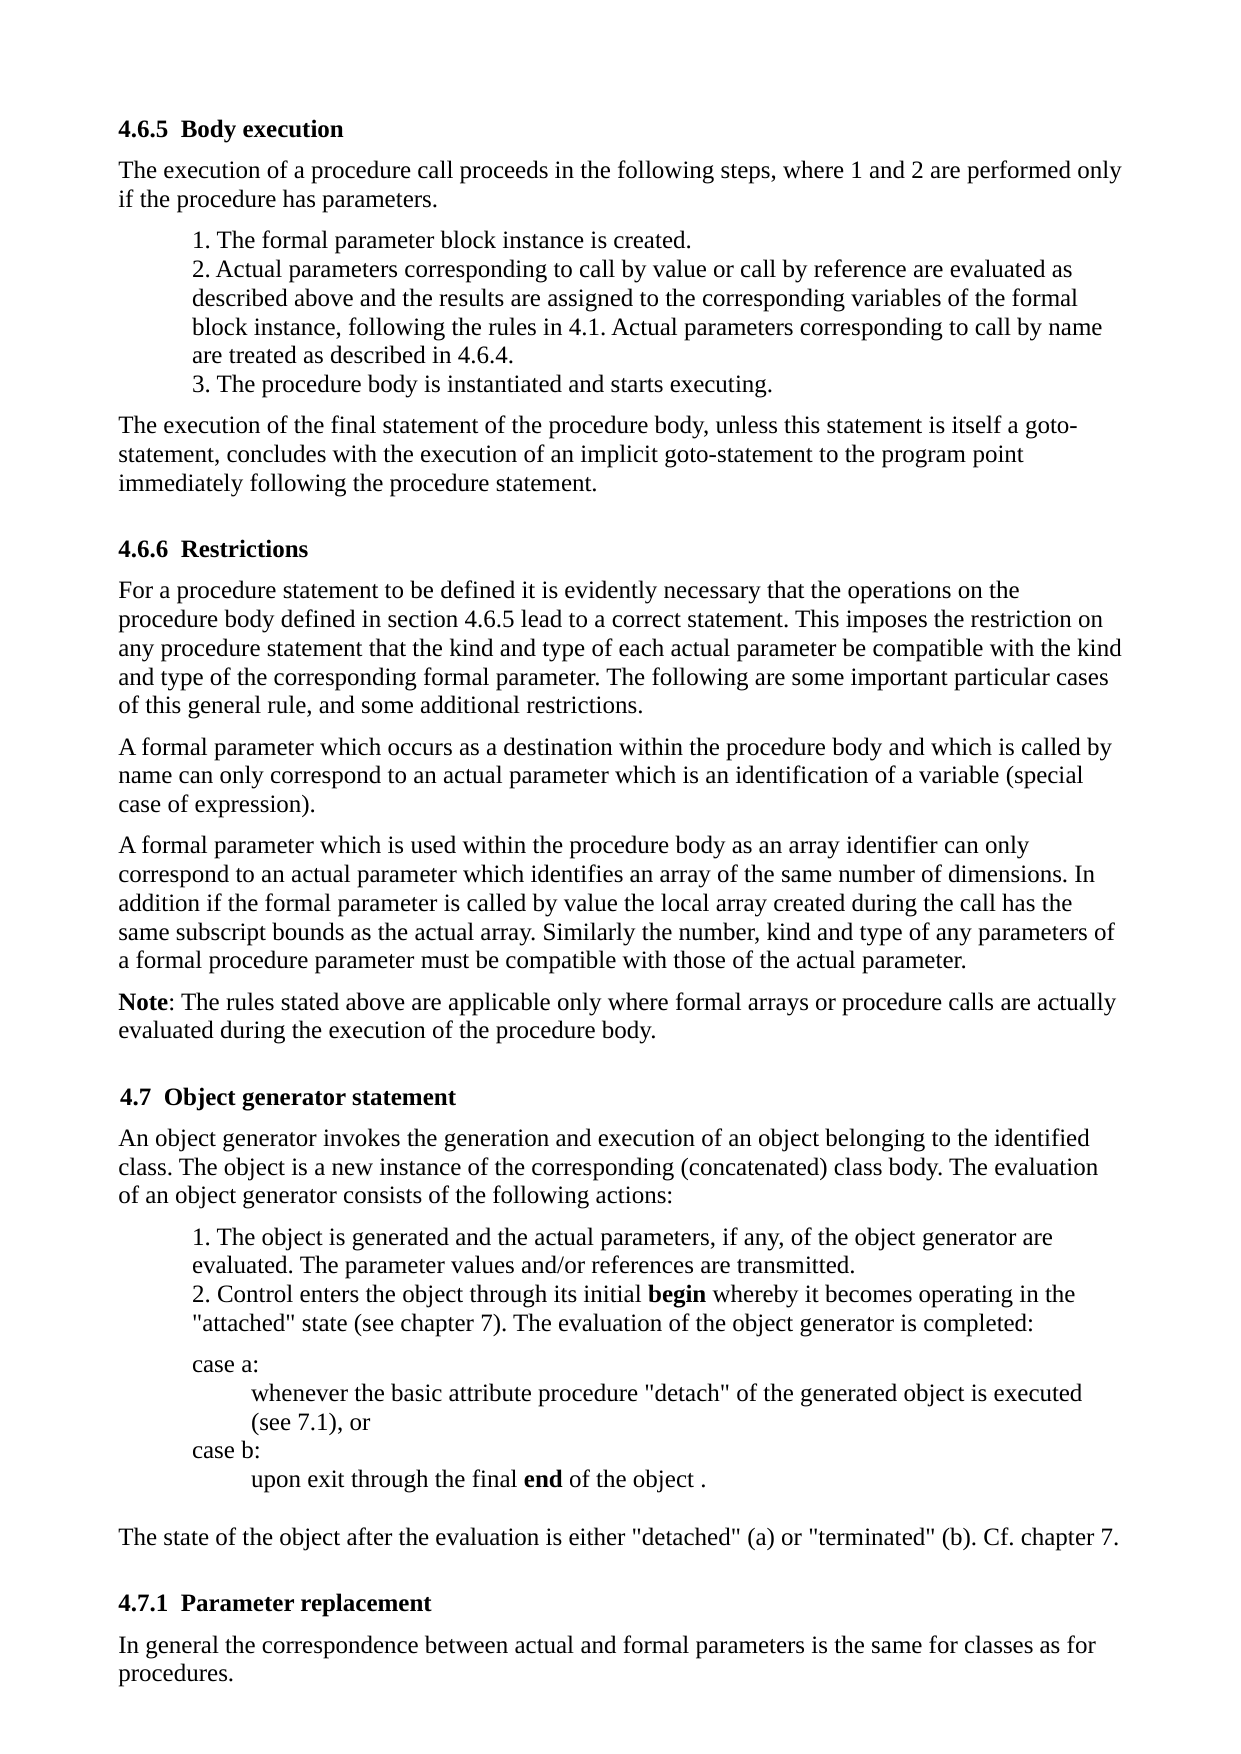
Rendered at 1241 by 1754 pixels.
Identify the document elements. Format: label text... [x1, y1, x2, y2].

text Note: The rules stated above are applicable only where formal arrays or procedure calls are actually evaluated during the execution of the procedure body. [118, 987, 1122, 1044]
list Actual parameters corresponding to call by value or call by reference are evaluated as described above and the results are assigned to the corresponding variables of the formal block instance, following the rules in 4.1. Actual parameters corresponding to call by name are treated as described in 4.6.4. [118, 254, 1122, 369]
text In general the correspondence between actual and formal parameters is the same for classes as for procedures. [118, 1630, 1122, 1687]
text The state of the object after the evaluation is either "detached" (a) or "terminated" (b). Cf. chapter 7. [118, 1522, 1122, 1551]
subtitle case a: [118, 1349, 1122, 1378]
list The procedure body is instantiated and starts executing. [118, 369, 1122, 398]
list Control enters the object through its initial begin whereby it becomes operating in the "attached" state (see chapter 7). The evaluation of the object generator is completed: [118, 1279, 1122, 1337]
subtitle 4.6.6 Restrictions [118, 534, 1122, 563]
list upon exit through the final end of the object . [177, 1464, 1122, 1493]
text A formal parameter which occurs as a destination within the procedure body and which is called by name can only correspond to an actual parameter which is an identification of a variable (special case of expression). [118, 732, 1122, 818]
text A formal parameter which is used within the procedure body as an array identifier can only correspond to an actual parameter which identifies an array of the same number of dimensions. In addition if the formal parameter is called by value the local array created during the call has the same subscript bounds as the actual array. Similarly the number, kind and type of any parameters of a formal procedure parameter must be compatible with those of the actual parameter. [118, 830, 1122, 974]
text An object generator invokes the generation and execution of an object belonging to the identified class. The object is a new instance of the corresponding (concatenated) class body. The evaluation of an object generator consists of the following actions: [118, 1123, 1122, 1209]
list The formal parameter block instance is created. [118, 225, 1122, 254]
text The execution of the final statement of the procedure body, unless this statement is itself a goto-statement, concludes with the execution of an implicit goto-statement to the program point immediately following the procedure statement. [118, 410, 1122, 497]
list whenever the basic attribute procedure "detach" of the generated object is executed (see 7.1), or [177, 1378, 1122, 1435]
list The object is generated and the actual parameters, if any, of the object generator are evaluated. The parameter values and/or references are transmitted. [118, 1222, 1122, 1279]
subtitle 4.6.5 Body execution [118, 114, 1122, 143]
text For a procedure statement to be defined it is evidently necessary that the operations on the procedure body defined in section 4.6.5 lead to a correct statement. This imposes the restriction on any procedure statement that the kind and type of each actual parameter be compatible with the kind and type of the corresponding formal parameter. The following are some important particular cases of this general rule, and some additional restrictions. [118, 575, 1122, 719]
text The execution of a procedure call proceeds in the following steps, where 1 and 2 are performed only if the procedure has parameters. [118, 155, 1122, 213]
subtitle 4.7.1 Parameter replacement [118, 1588, 1122, 1617]
subtitle 4.7 Object generator statement [120, 1082, 1122, 1110]
subtitle case b: [118, 1435, 1122, 1464]
